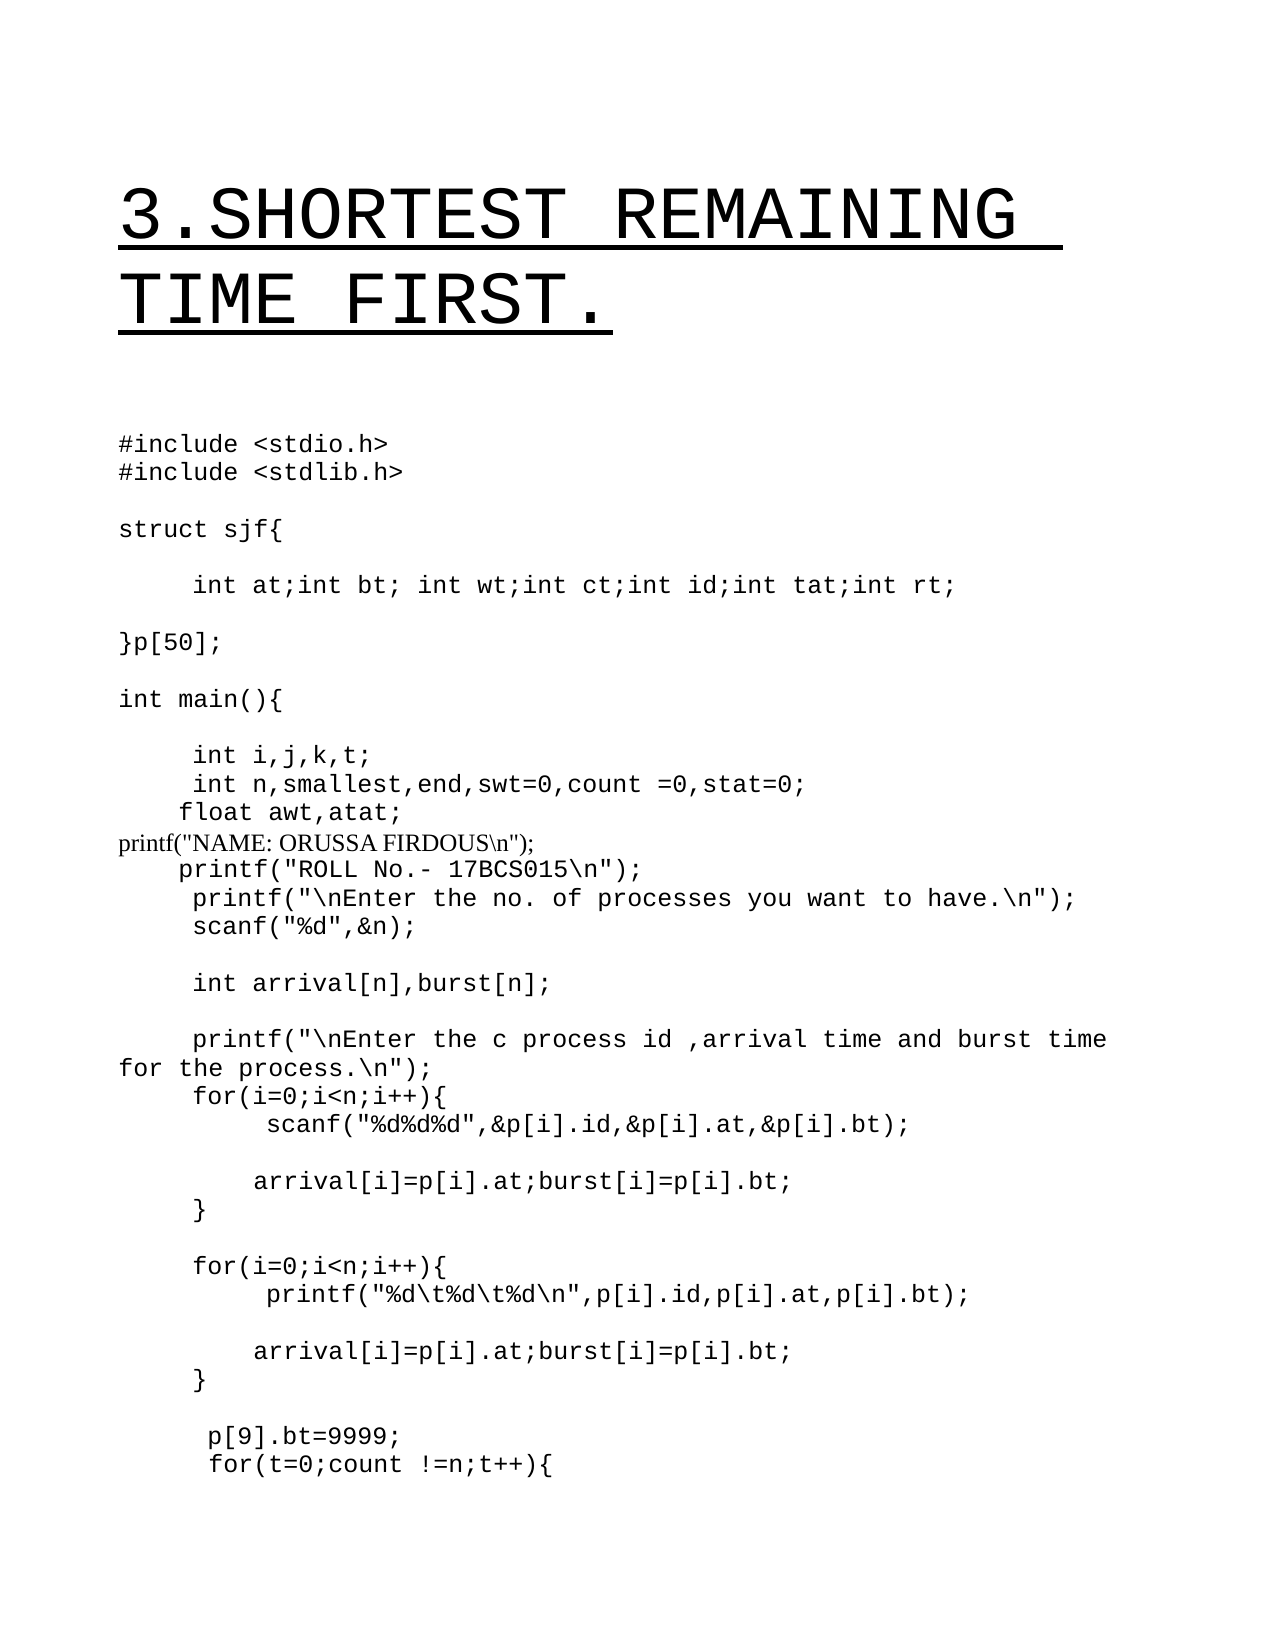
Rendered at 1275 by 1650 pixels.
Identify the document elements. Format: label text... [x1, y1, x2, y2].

text #include <stdio.h> [118, 431, 1157, 460]
text printf("ROLL No.- 17BCS015\n"); [118, 857, 1157, 885]
text for(t=0;count !=n;t++){ [118, 1452, 1157, 1480]
text float awt,atat; [118, 800, 1157, 828]
text printf("\nEnter the no. of processes you want to have.\n"); [118, 885, 1157, 913]
text arrival[i]=p[i].at;burst[i]=p[i].bt; [118, 1338, 1157, 1367]
text for(i=0;i<n;i++){ [118, 1253, 1157, 1282]
text scanf("%d",&n); [118, 913, 1157, 942]
text #include <stdlib.h> [118, 460, 1157, 488]
text int main(){ [118, 686, 1157, 715]
text struct sjf{ [118, 516, 1157, 545]
text } [118, 1197, 1157, 1225]
text p[9].bt=9999; [118, 1423, 1157, 1452]
text arrival[i]=p[i].at;burst[i]=p[i].bt; [118, 1168, 1157, 1197]
text printf("NAME: ORUSSA FIRDOUS\n"); [118, 828, 1157, 857]
text for(i=0;i<n;i++){ [118, 1083, 1157, 1112]
text int i,j,k,t; [118, 743, 1157, 771]
text int n,smallest,end,swt=0,count =0,stat=0; [118, 771, 1157, 800]
text 3.SHORTEST REMAINING TIME FIRST. [118, 176, 1157, 346]
text scanf("%d%d%d",&p[i].id,&p[i].at,&p[i].bt); [118, 1112, 1157, 1140]
text int arrival[n],burst[n]; [118, 970, 1157, 998]
text printf("%d\t%d\t%d\n",p[i].id,p[i].at,p[i].bt); [118, 1282, 1157, 1310]
text printf("\nEnter the c process id ,arrival time and burst time for the process.\n"); [118, 1027, 1157, 1083]
text }p[50]; [118, 630, 1157, 658]
text } [118, 1367, 1157, 1395]
text int at;int bt; int wt;int ct;int id;int tat;int rt; [118, 573, 1157, 601]
